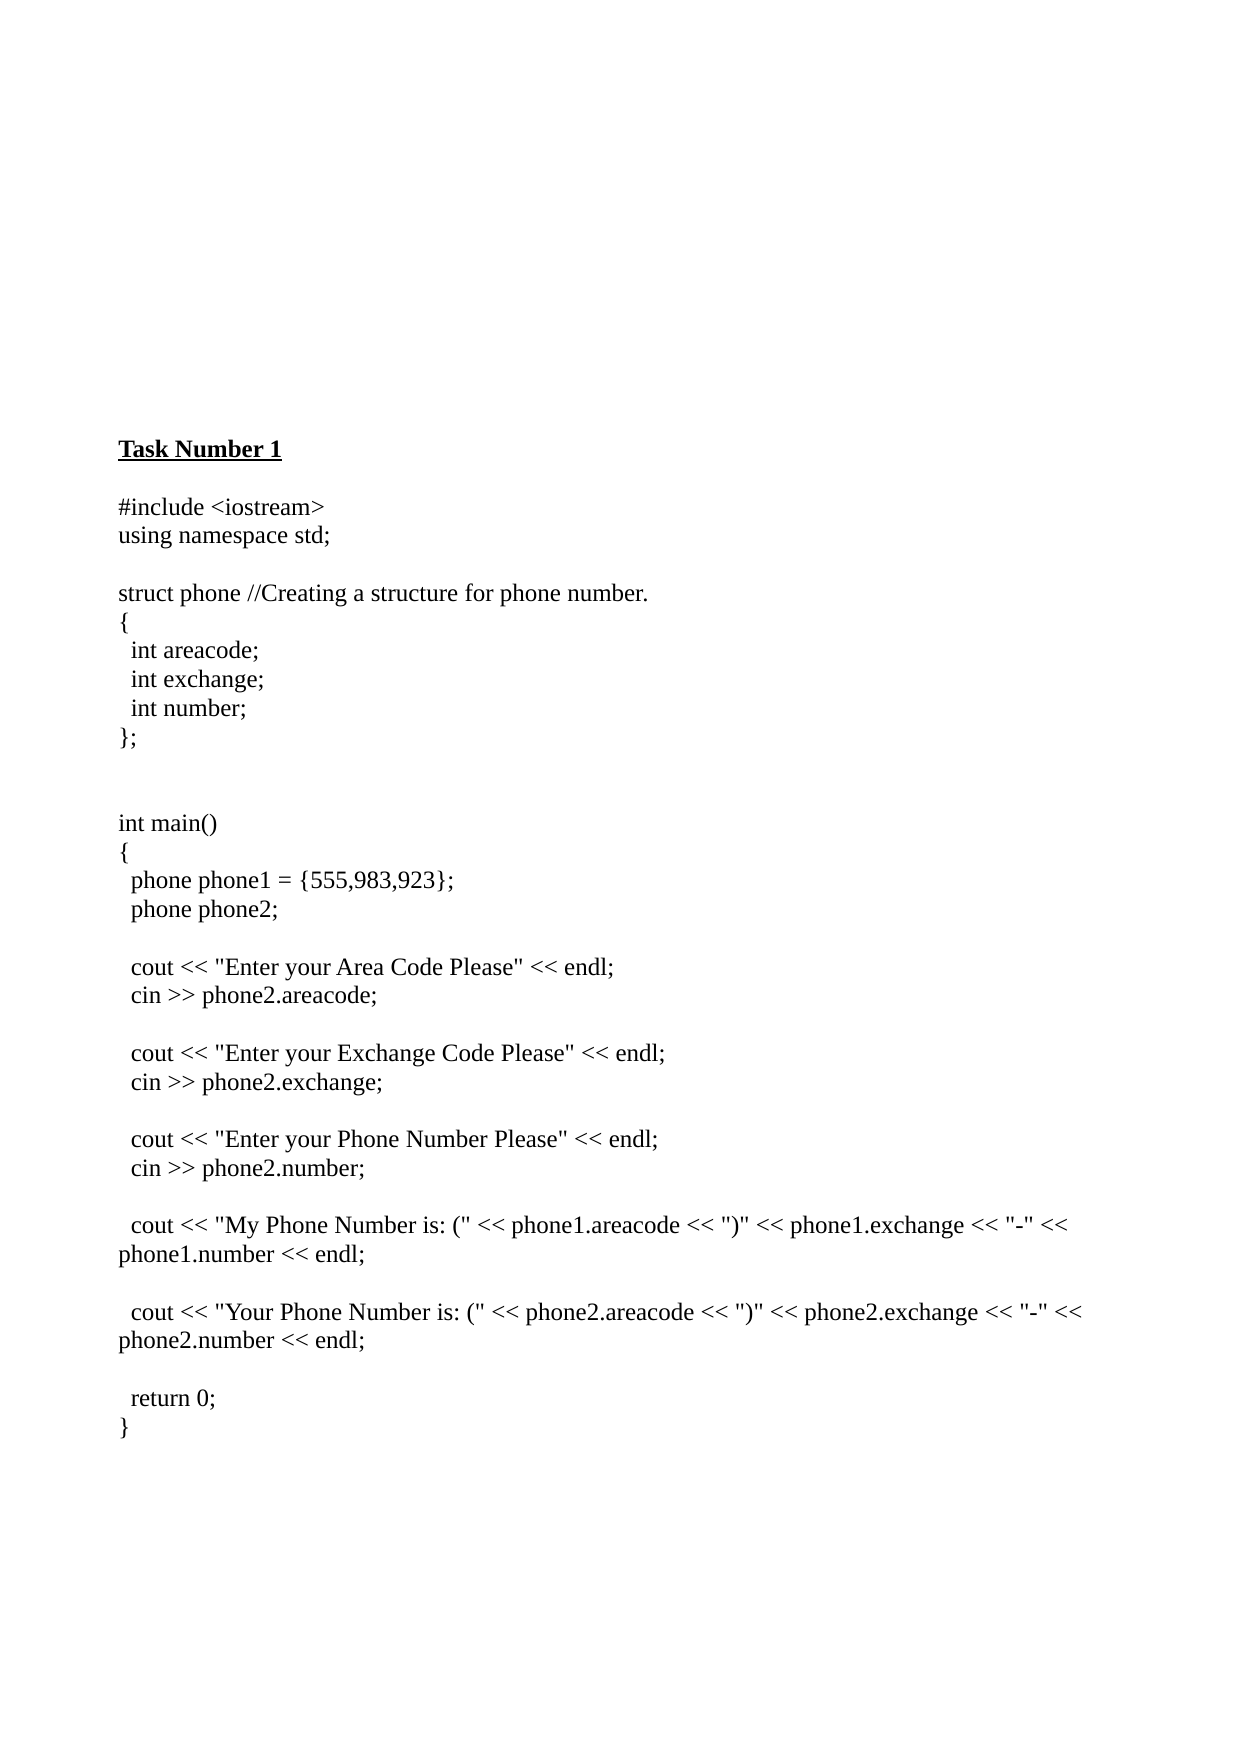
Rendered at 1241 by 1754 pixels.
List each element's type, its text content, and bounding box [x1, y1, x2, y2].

text using namespace std; [118, 521, 1122, 549]
text cin >> phone2.number; [118, 1153, 1122, 1182]
text struct phone //Creating a structure for phone number. [118, 578, 1122, 607]
text phone phone2; [118, 894, 1122, 923]
text cin >> phone2.exchange; [118, 1067, 1122, 1096]
text cout << "My Phone Number is: (" << phone1.areacode << ")" << phone1.exchange << "-" << phone1.number << endl; [118, 1211, 1122, 1268]
text cin >> phone2.areacode; [118, 981, 1122, 1009]
text int number; [118, 693, 1122, 722]
text cout << "Enter your Exchange Code Please" << endl; [118, 1038, 1122, 1067]
text #include <iostream> [118, 492, 1122, 521]
text int main() [118, 808, 1122, 837]
text }; [118, 722, 1122, 751]
text return 0; [118, 1383, 1122, 1412]
text cout << "Enter your Area Code Please" << endl; [118, 952, 1122, 981]
text { [118, 607, 1122, 636]
text int areacode; [118, 636, 1122, 664]
text phone phone1 = {555,983,923}; [118, 866, 1122, 894]
text cout << "Your Phone Number is: (" << phone2.areacode << ")" << phone2.exchange << "-" << phone2.number << endl; [118, 1297, 1122, 1354]
text int exchange; [118, 664, 1122, 693]
text Task Number 1 [118, 434, 1122, 463]
text cout << "Enter your Phone Number Please" << endl; [118, 1124, 1122, 1153]
text } [118, 1412, 1122, 1441]
text { [118, 837, 1122, 866]
